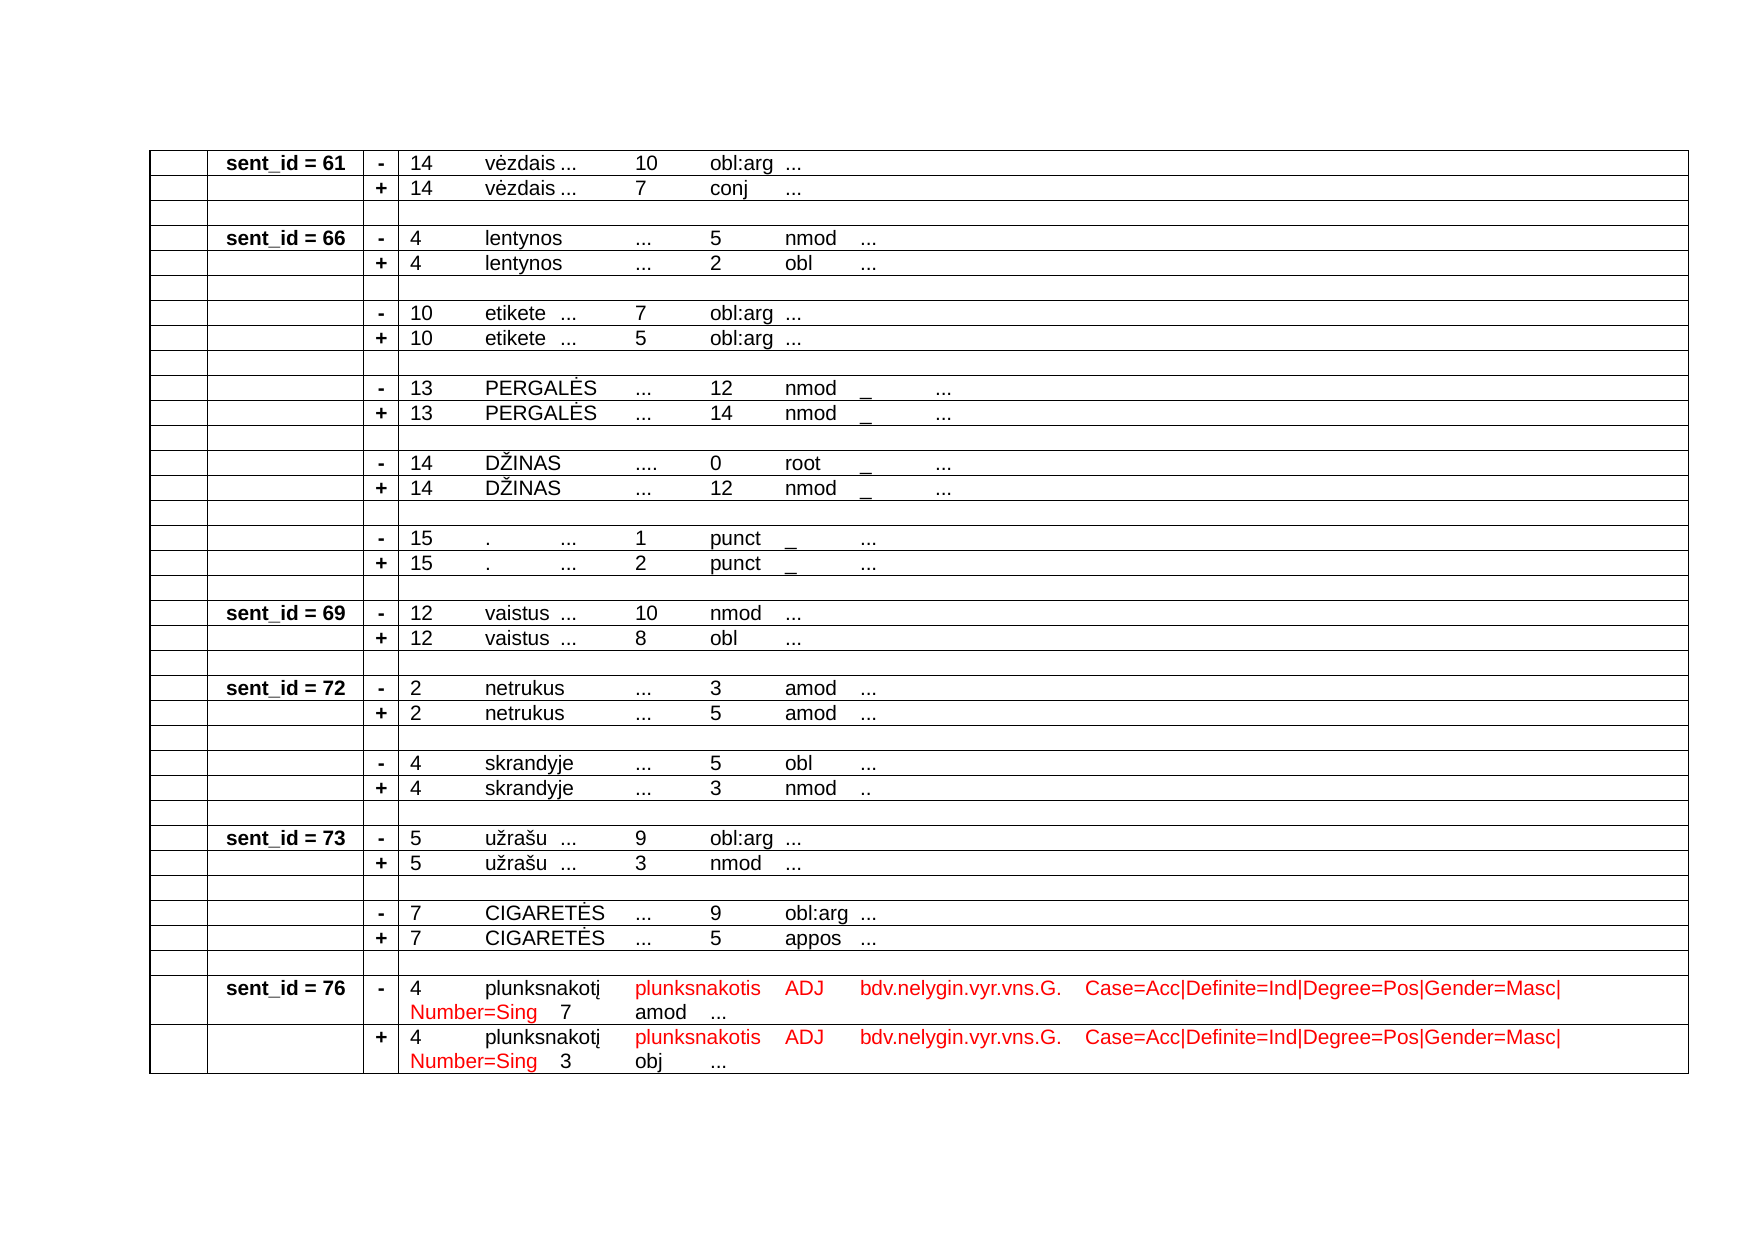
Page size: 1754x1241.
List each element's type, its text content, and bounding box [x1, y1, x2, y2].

table_cell [208, 801, 363, 825]
table_cell [364, 201, 398, 225]
table_cell [208, 1025, 363, 1073]
table_cell [399, 201, 1688, 225]
table_cell [151, 276, 207, 300]
table_cell [208, 651, 363, 675]
table_cell [151, 676, 207, 700]
table_cell - [364, 226, 398, 250]
table_cell [151, 551, 207, 575]
table_cell [151, 451, 207, 475]
table_cell [208, 851, 363, 875]
table_cell [208, 476, 363, 500]
table_cell [364, 576, 398, 600]
table_cell sent_id = 66 [208, 226, 363, 250]
table_cell [399, 576, 1688, 600]
table_cell sent_id = 61 [208, 151, 363, 175]
table_cell [151, 226, 207, 250]
table_cell [151, 701, 207, 725]
table_cell [151, 201, 207, 225]
table_cell [151, 476, 207, 500]
table_cell - [364, 376, 398, 400]
table_cell 2 netrukus ... 3 amod ... [399, 676, 1688, 700]
table_cell sent_id = 73 [208, 826, 363, 850]
table_cell [208, 201, 363, 225]
table_cell [208, 526, 363, 550]
table_cell - [364, 451, 398, 475]
table_cell [151, 601, 207, 625]
table_cell [208, 501, 363, 525]
table_cell [151, 376, 207, 400]
table_cell [151, 951, 207, 975]
table_cell [151, 926, 207, 950]
table_cell [151, 526, 207, 550]
table_cell [399, 801, 1688, 825]
table_cell [151, 401, 207, 425]
table_cell + [364, 926, 398, 950]
table_cell [208, 751, 363, 775]
table_cell + [364, 326, 398, 350]
table_cell - [364, 151, 398, 175]
table_cell [208, 301, 363, 325]
table_cell [208, 251, 363, 275]
table_cell - [364, 301, 398, 325]
table_cell 4 lentynos ... 5 nmod ... [399, 226, 1688, 250]
table_cell [364, 351, 398, 375]
table_cell + [364, 1025, 398, 1073]
table_cell 12 vaistus ... 10 nmod ... [399, 601, 1688, 625]
table_cell 14 vėzdais ... 7 conj ... [399, 176, 1688, 200]
table_cell [208, 776, 363, 800]
table_cell [399, 276, 1688, 300]
table_cell [364, 276, 398, 300]
table_cell [151, 626, 207, 650]
table_cell 12 vaistus ... 8 obl ... [399, 626, 1688, 650]
table_cell + [364, 626, 398, 650]
table_cell 4 plunksnakotį plunksnakotis ADJ bdv.nelygin.vyr.vns.G. Case=Acc|Definite=Ind|Degree=Pos|Gender=Masc|Number=Sing 3 obj ... [399, 1025, 1688, 1073]
table_cell 2 netrukus ... 5 amod ... [399, 701, 1688, 725]
table_cell + [364, 176, 398, 200]
table_cell [151, 351, 207, 375]
table_cell [399, 726, 1688, 750]
table_cell sent_id = 72 [208, 676, 363, 700]
table_cell [208, 876, 363, 900]
table_cell [208, 926, 363, 950]
table_cell [364, 726, 398, 750]
table_cell - [364, 901, 398, 925]
table_cell [208, 726, 363, 750]
table_cell sent_id = 76 [208, 976, 363, 1024]
table_cell [364, 801, 398, 825]
table_cell [151, 1025, 207, 1073]
table_cell [151, 751, 207, 775]
table_cell + [364, 701, 398, 725]
table_cell 7 CIGARETĖS ... 5 appos ... [399, 926, 1688, 950]
table_cell [208, 376, 363, 400]
table_cell 13 PERGALĖS ... 14 nmod _ ... [399, 401, 1688, 425]
table_cell 4 plunksnakotį plunksnakotis ADJ bdv.nelygin.vyr.vns.G. Case=Acc|Definite=Ind|Degree=Pos|Gender=Masc|Number=Sing 7 amod ... [399, 976, 1688, 1024]
table_cell [151, 651, 207, 675]
table_cell [399, 951, 1688, 975]
table_cell 10 etikete ... 7 obl:arg ... [399, 301, 1688, 325]
table_cell 14 DŽINAS .... 0 root _ ... [399, 451, 1688, 475]
table_cell + [364, 401, 398, 425]
table_cell [151, 426, 207, 450]
table_cell [151, 576, 207, 600]
table_cell [151, 176, 207, 200]
table_cell 14 DŽINAS ... 12 nmod _ ... [399, 476, 1688, 500]
table_cell [208, 326, 363, 350]
table_cell [208, 626, 363, 650]
table_cell 7 CIGARETĖS ... 9 obl:arg ... [399, 901, 1688, 925]
table_cell 4 skrandyje ... 5 obl ... [399, 751, 1688, 775]
table_cell 5 užrašu ... 3 nmod ... [399, 851, 1688, 875]
table_cell [208, 701, 363, 725]
table_cell 14 vėzdais ... 10 obl:arg ... [399, 151, 1688, 175]
table_cell [208, 401, 363, 425]
table_cell - [364, 526, 398, 550]
table_cell [399, 351, 1688, 375]
table_cell [151, 801, 207, 825]
table_cell [208, 451, 363, 475]
table_cell [208, 176, 363, 200]
table_cell [151, 501, 207, 525]
table_cell [364, 426, 398, 450]
table_cell [364, 651, 398, 675]
table_cell + [364, 851, 398, 875]
table_cell sent_id = 69 [208, 601, 363, 625]
table_cell [364, 951, 398, 975]
table_cell [151, 976, 207, 1024]
table_cell [364, 501, 398, 525]
table_cell 15 . ... 2 punct _ ... [399, 551, 1688, 575]
table_cell [151, 301, 207, 325]
table_cell 4 lentynos ... 2 obl ... [399, 251, 1688, 275]
table_cell [151, 901, 207, 925]
table_cell [151, 776, 207, 800]
table_cell [151, 326, 207, 350]
table_cell [364, 876, 398, 900]
table_cell 13 PERGALĖS ... 12 nmod _ ... [399, 376, 1688, 400]
table_cell [208, 351, 363, 375]
table_cell [151, 151, 207, 175]
table_cell + [364, 551, 398, 575]
table_cell [151, 251, 207, 275]
table_cell [208, 426, 363, 450]
table_cell [208, 576, 363, 600]
table_cell [151, 826, 207, 850]
table_cell 15 . ... 1 punct _ ... [399, 526, 1688, 550]
table_cell - [364, 751, 398, 775]
table_cell [151, 851, 207, 875]
table_cell + [364, 776, 398, 800]
table_cell + [364, 476, 398, 500]
table_cell [399, 651, 1688, 675]
table_cell [399, 426, 1688, 450]
table_cell [208, 901, 363, 925]
table_cell - [364, 676, 398, 700]
table_cell 10 etikete ... 5 obl:arg ... [399, 326, 1688, 350]
table_cell [208, 951, 363, 975]
table_cell [151, 876, 207, 900]
table_cell - [364, 826, 398, 850]
table_cell 5 užrašu ... 9 obl:arg ... [399, 826, 1688, 850]
table_cell + [364, 251, 398, 275]
table_cell - [364, 976, 398, 1024]
table_cell [151, 726, 207, 750]
table_cell [208, 276, 363, 300]
table_cell - [364, 601, 398, 625]
table_cell 4 skrandyje ... 3 nmod .. [399, 776, 1688, 800]
table_cell [208, 551, 363, 575]
table_cell [399, 501, 1688, 525]
table_cell [399, 876, 1688, 900]
